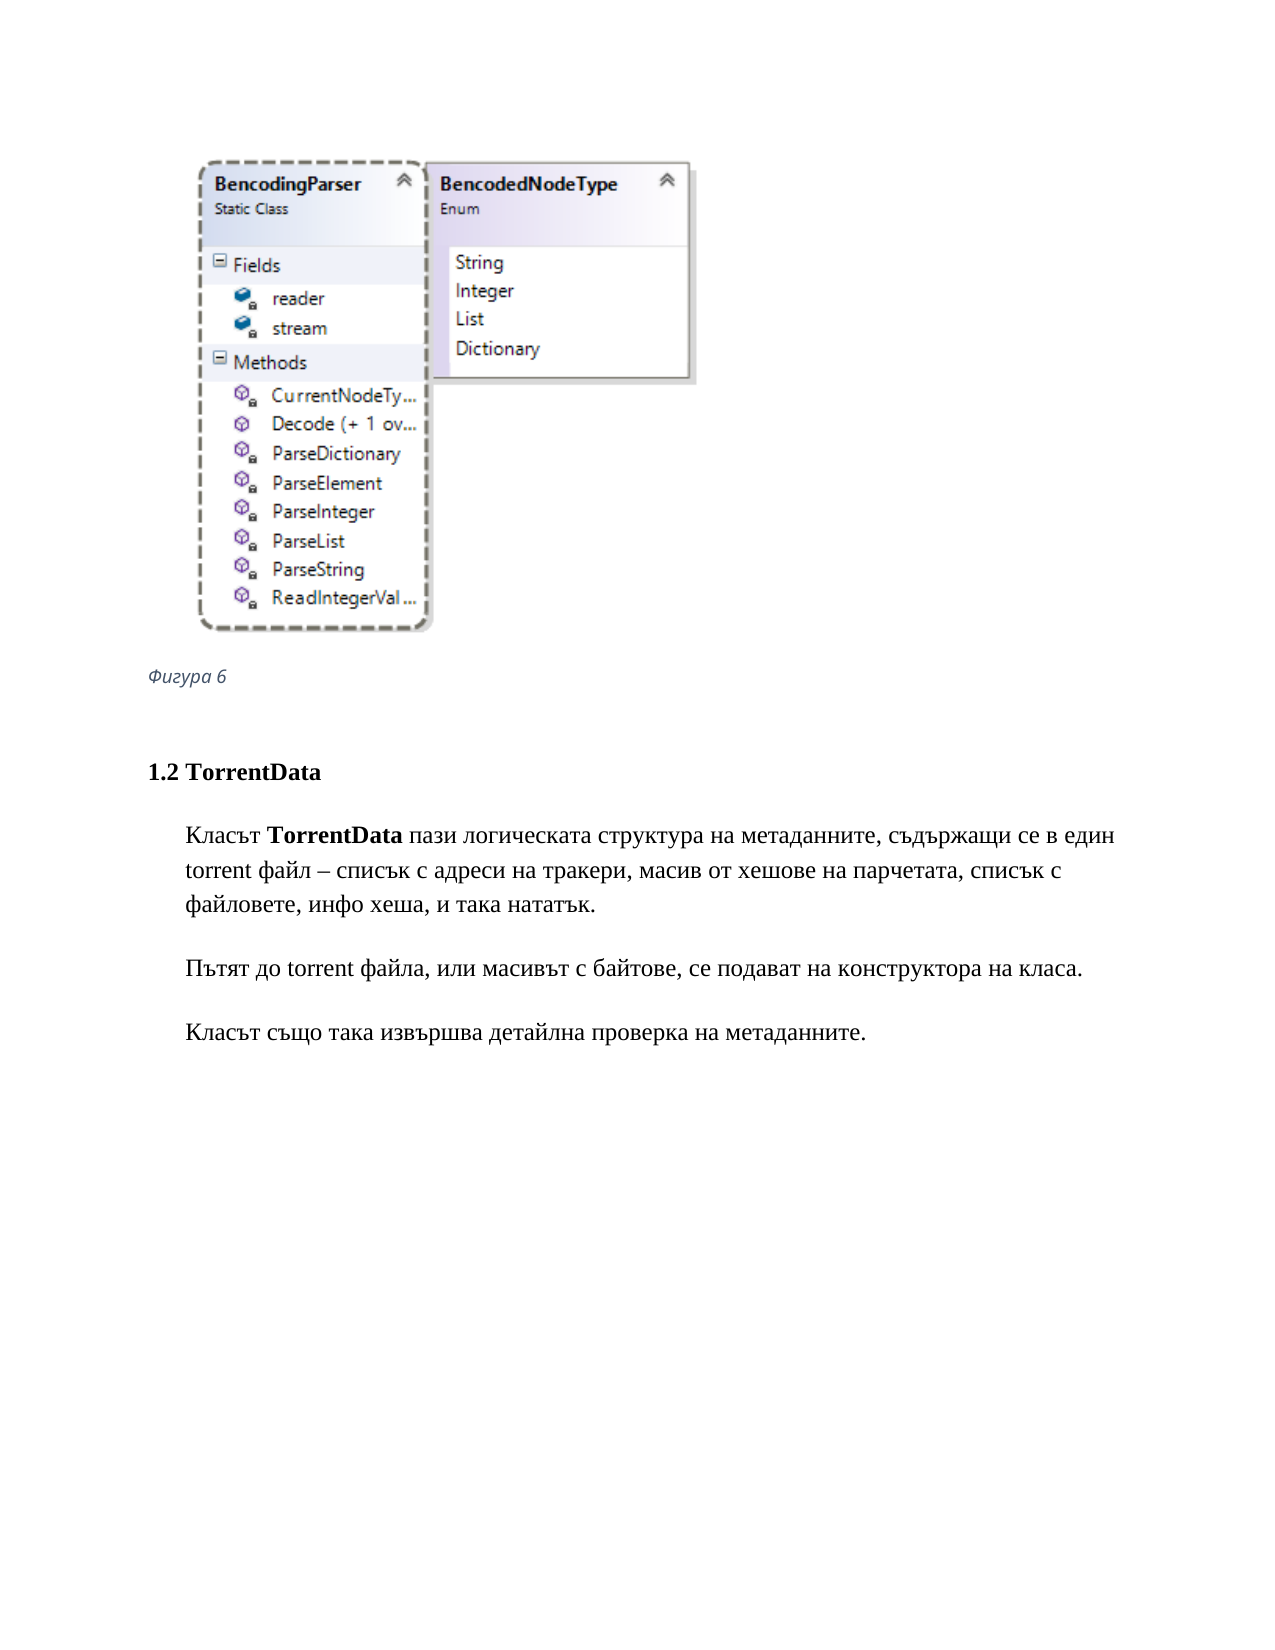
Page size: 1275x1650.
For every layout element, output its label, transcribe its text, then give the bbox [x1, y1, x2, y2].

text Пътят до torrent файла, или масивът с байтове, се подават на конструктора на класа. [185, 953, 1127, 982]
text Класът също така извършва детайлна проверка на метаданните. [185, 1017, 1127, 1045]
list TorrentData [148, 757, 1127, 785]
text Класът TorrentData пази логическата структура на метаданните, съдържащи се в един torrent файл – списък с адреси на тракери, масив от хешове на парчетата, списък с файловете, инфо хеша, и така нататък. [185, 820, 1127, 918]
text Фигура 6 [148, 664, 1127, 689]
